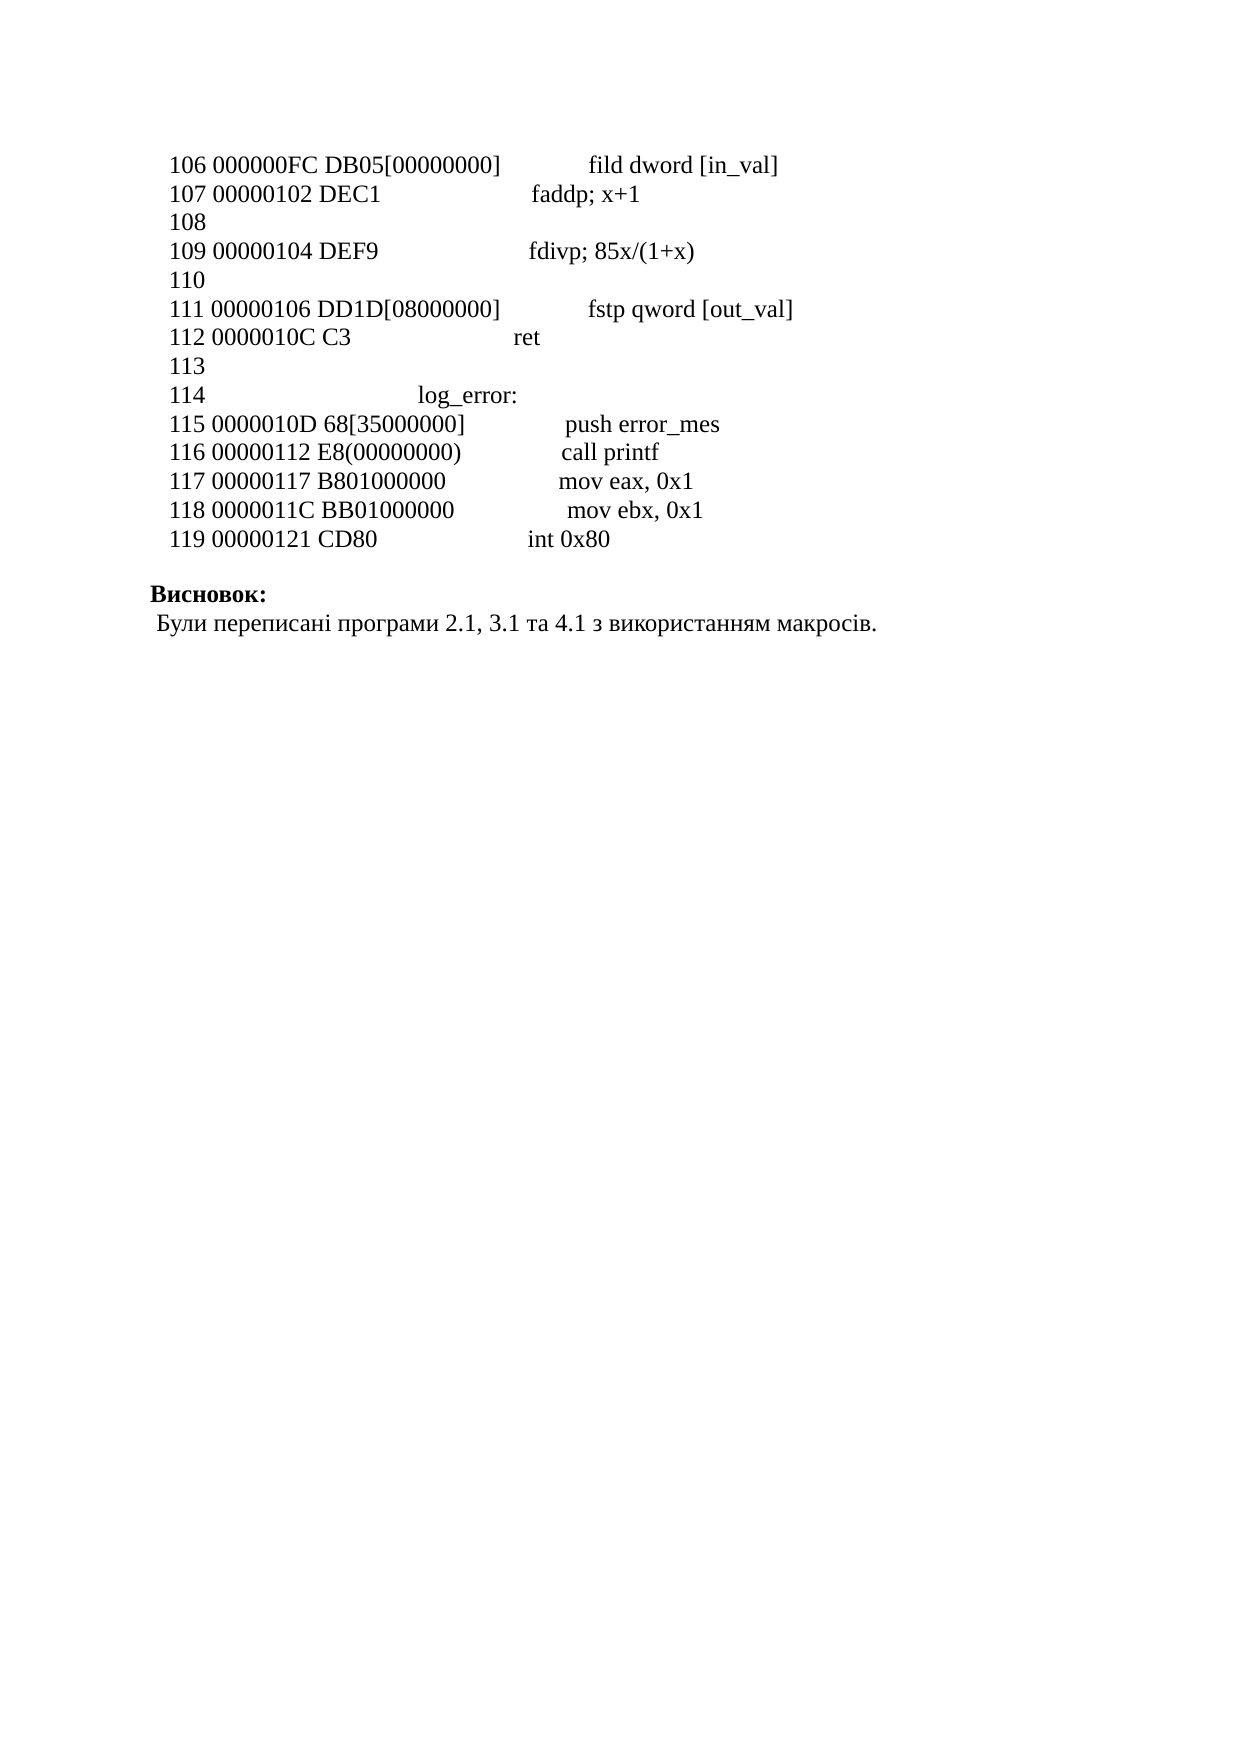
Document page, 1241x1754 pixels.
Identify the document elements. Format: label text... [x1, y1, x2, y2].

text 110 [150, 265, 1108, 294]
text 117 00000117 B801000000 mov eax, 0x1 [150, 466, 1108, 495]
text 118 0000011C BB01000000 mov ebx, 0x1 [150, 495, 1108, 524]
text Висновок: [150, 579, 1108, 608]
text 107 00000102 DEC1 faddp; x+1 [150, 179, 1108, 207]
text 106 000000FC DB05[00000000] fild dword [in_val] [150, 150, 1108, 179]
text 114 log_error: [150, 380, 1108, 409]
text 116 00000112 E8(00000000) call printf [150, 437, 1108, 466]
text 111 00000106 DD1D[08000000] fstp qword [out_val] [150, 294, 1108, 322]
text Були переписані програми 2.1, 3.1 та 4.1 з використанням макросів. [150, 608, 1108, 636]
text 119 00000121 CD80 int 0x80 [150, 524, 1108, 552]
text 115 0000010D 68[35000000] push error_mes [150, 409, 1108, 437]
text 112 0000010C C3 ret [150, 322, 1108, 351]
text 113 [150, 351, 1108, 380]
text 108 [150, 207, 1108, 236]
text 109 00000104 DEF9 fdivp; 85x/(1+x) [150, 236, 1108, 265]
